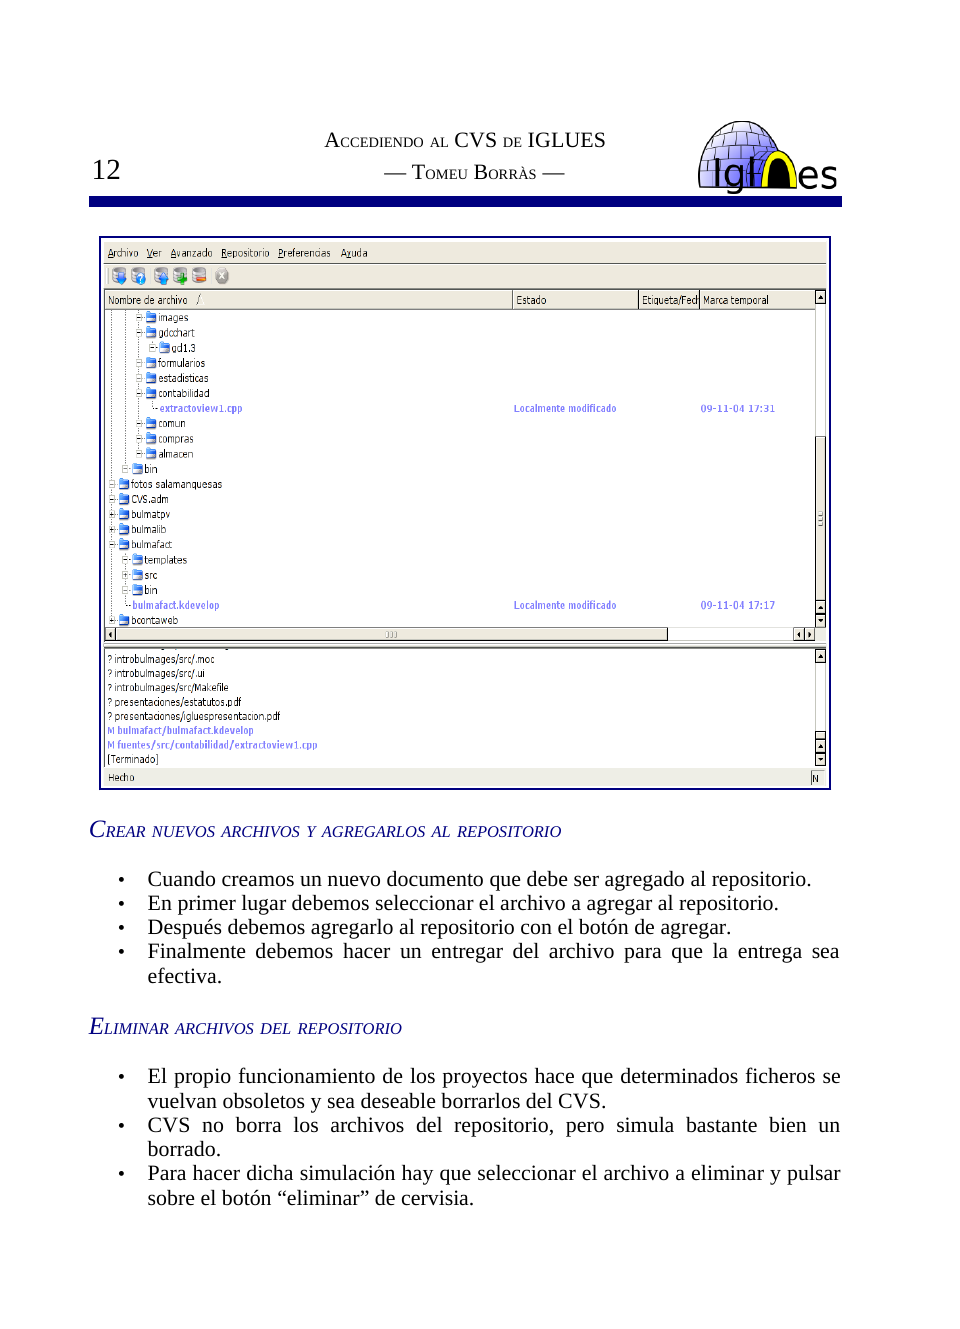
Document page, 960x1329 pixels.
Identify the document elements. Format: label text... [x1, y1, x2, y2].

list Cuando creamos un nuevo documento que debe ser agregado al repositorio. [118, 867, 842, 891]
text Eliminar archivos del repositorio [88, 1012, 842, 1040]
list Después debemos agregarlo al repositorio con el botón de agregar. [118, 915, 842, 939]
picture [103, 241, 827, 786]
list En primer lugar debemos seleccionar el archivo a agregar al repositorio. [118, 891, 842, 915]
text Crear nuevos archivos y agregarlos al repositorio [88, 815, 842, 842]
list CVS no borra los archivos del repositorio, pero simula bastante bien un borrado. [118, 1113, 842, 1161]
list Para hacer dicha simulación hay que seleccionar el archivo a eliminar y pulsar sobre el botón “eliminar” de cervisia. [118, 1161, 842, 1210]
picture [698, 121, 837, 194]
list Finalmente debemos hacer un entregar del archivo para que la entrega sea efectiva. [118, 939, 842, 988]
list El propio funcionamiento de los proyectos hace que determinados ficheros se vuelvan obsoletos y sea deseable borrarlos del CVS. [118, 1064, 842, 1113]
